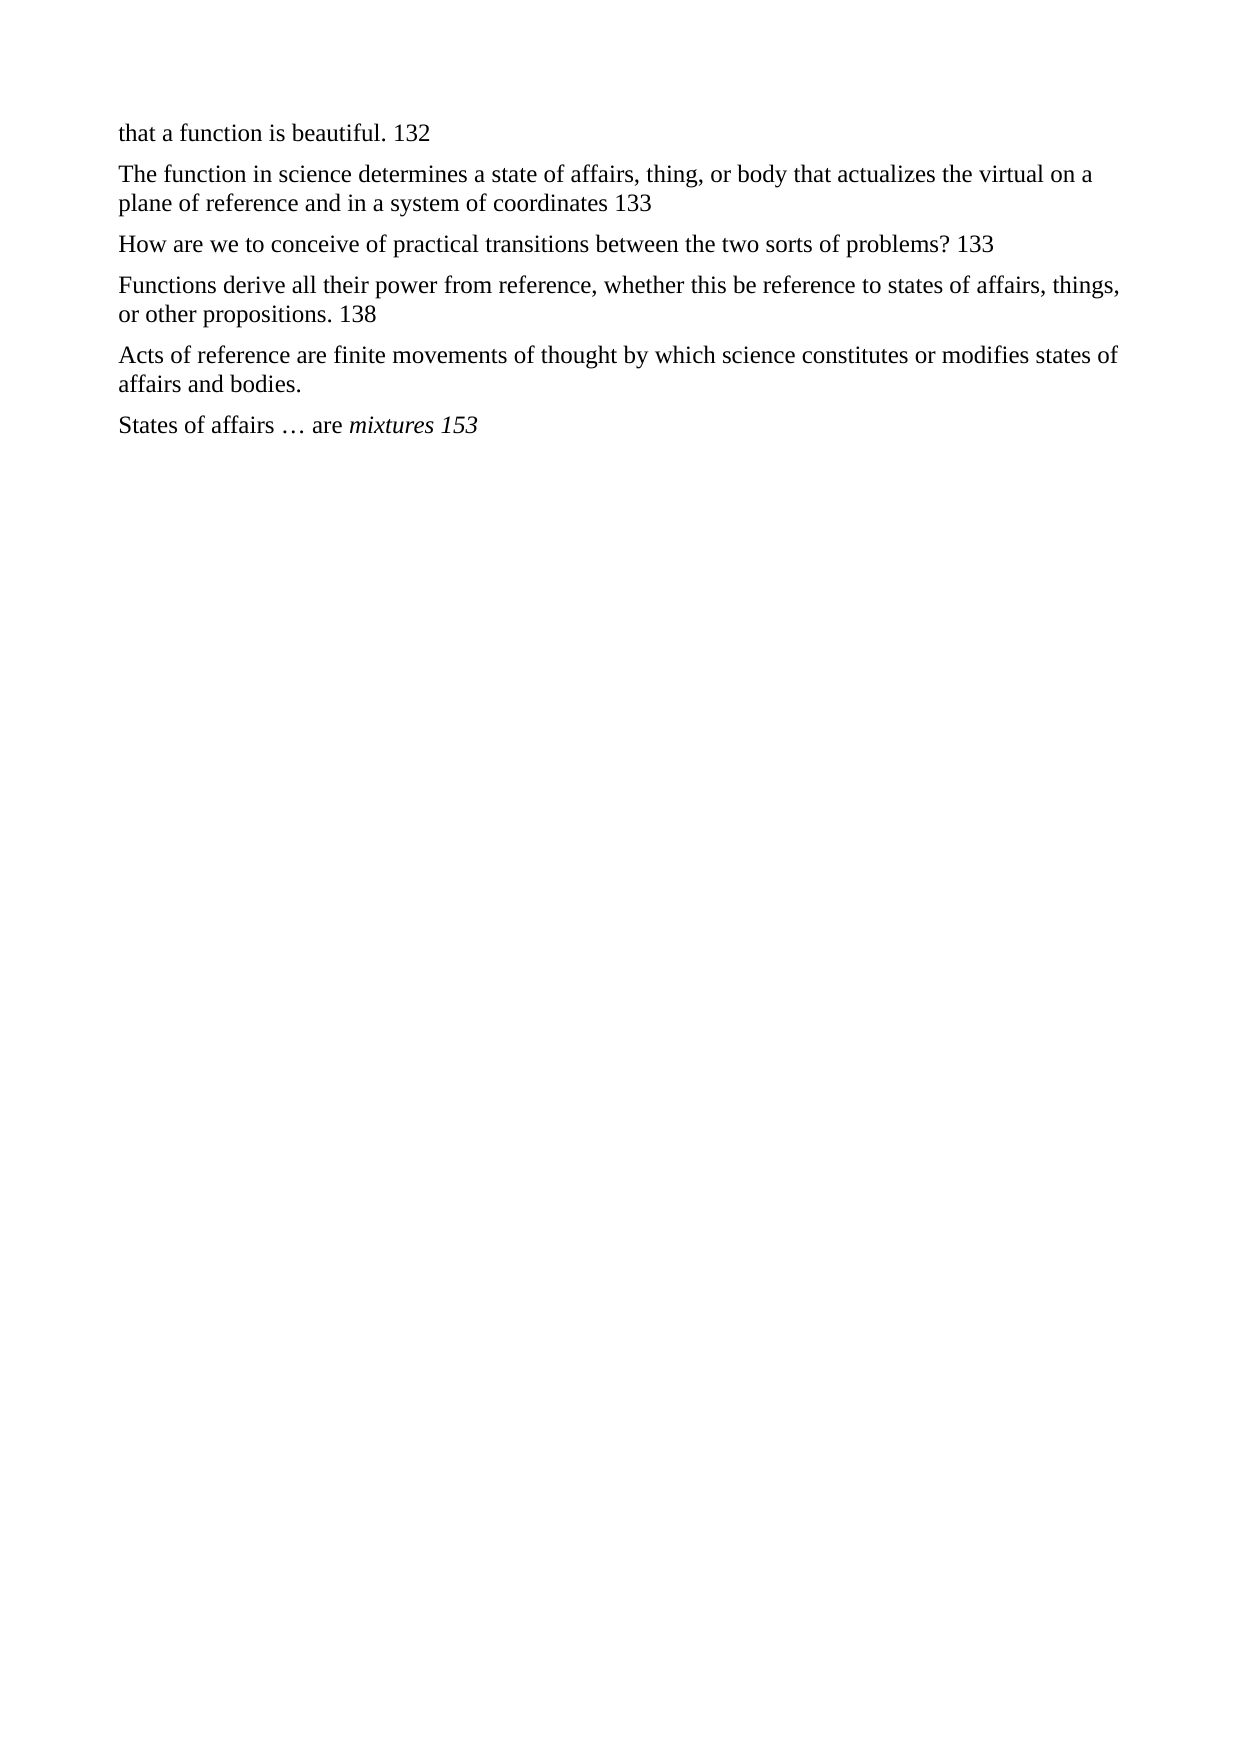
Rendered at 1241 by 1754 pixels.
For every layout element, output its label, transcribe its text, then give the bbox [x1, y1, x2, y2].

text Functions derive all their power from reference, whether this be reference to states of affairs, things, or other propositions. 138 [118, 271, 1122, 328]
text States of affairs … are mixtures 153 [118, 411, 1122, 439]
text that a function is beautiful. 132 [118, 118, 1122, 147]
text The function in science determines a state of affairs, thing, or body that actualizes the virtual on a plane of reference and in a system of coordinates 133 [118, 159, 1122, 217]
text How are we to conceive of practical transitions between the two sorts of problems? 133 [118, 229, 1122, 258]
text Acts of reference are finite movements of thought by which science constitutes or modifies states of affairs and bodies. [118, 341, 1122, 398]
